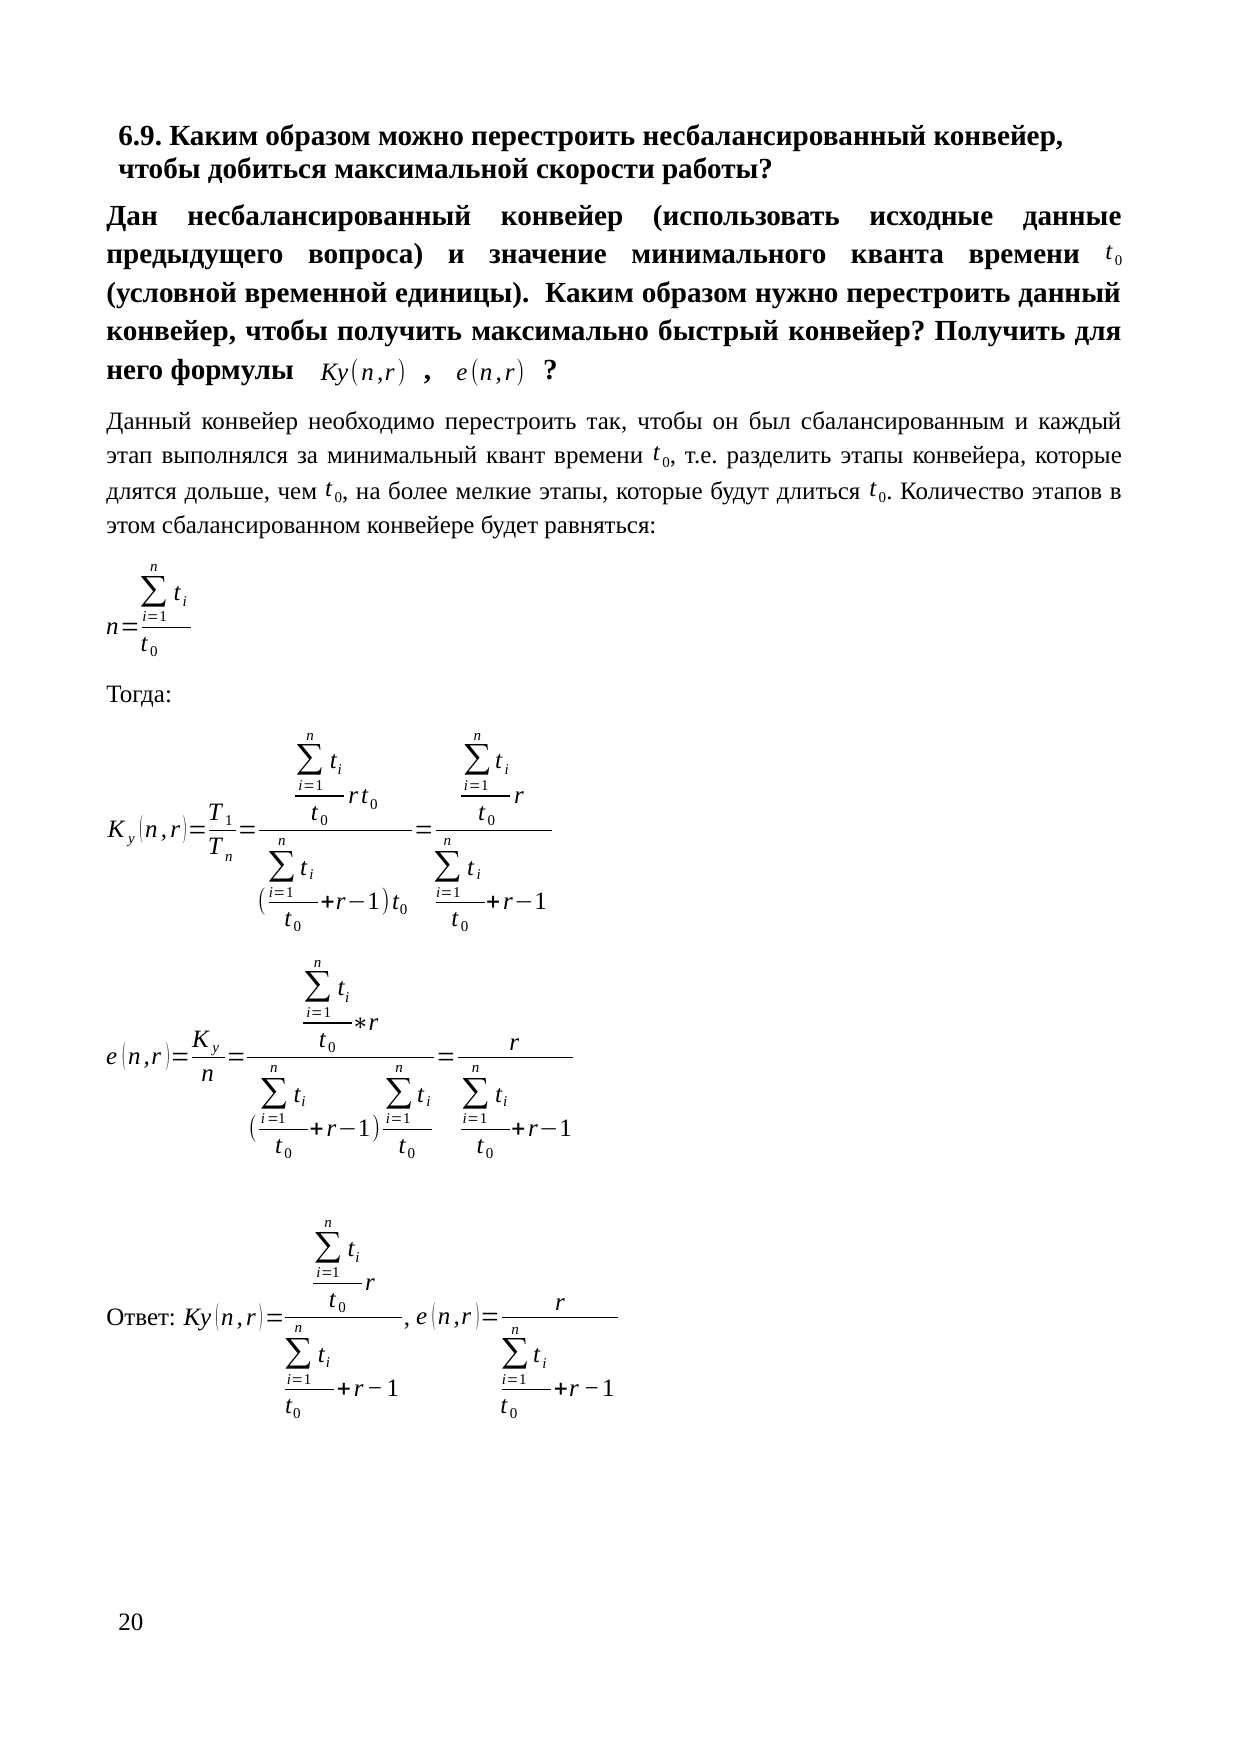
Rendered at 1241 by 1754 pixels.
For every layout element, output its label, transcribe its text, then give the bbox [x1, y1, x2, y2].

text Данный конвейер необходимо перестроить так, чтобы он был сбалансированным и каждый этап выполнялся за минимальный квант времени , т.е. разделить этапы конвейера, которые длятся дольше, чем , на более мелкие этапы, которые будут длиться . Количество этапов в этом сбалансированном конвейере будет равняться: [106, 406, 1122, 539]
text Ответ: , [106, 1214, 1122, 1422]
subtitle Каким образом можно перестроить несбалансированный конвейер, чтобы добиться максимальной скорости работы? [118, 118, 1122, 185]
text Тогда: [106, 679, 1122, 708]
text Дан несбалансированный конвейер (использовать исходные данные предыдущего вопроса) и значение минимального кванта времени (условной временной единицы). Каким образом нужно перестроить данный конвейер, чтобы получить максимально быстрый конвейер? Получить для него формулы , ? [106, 198, 1122, 386]
